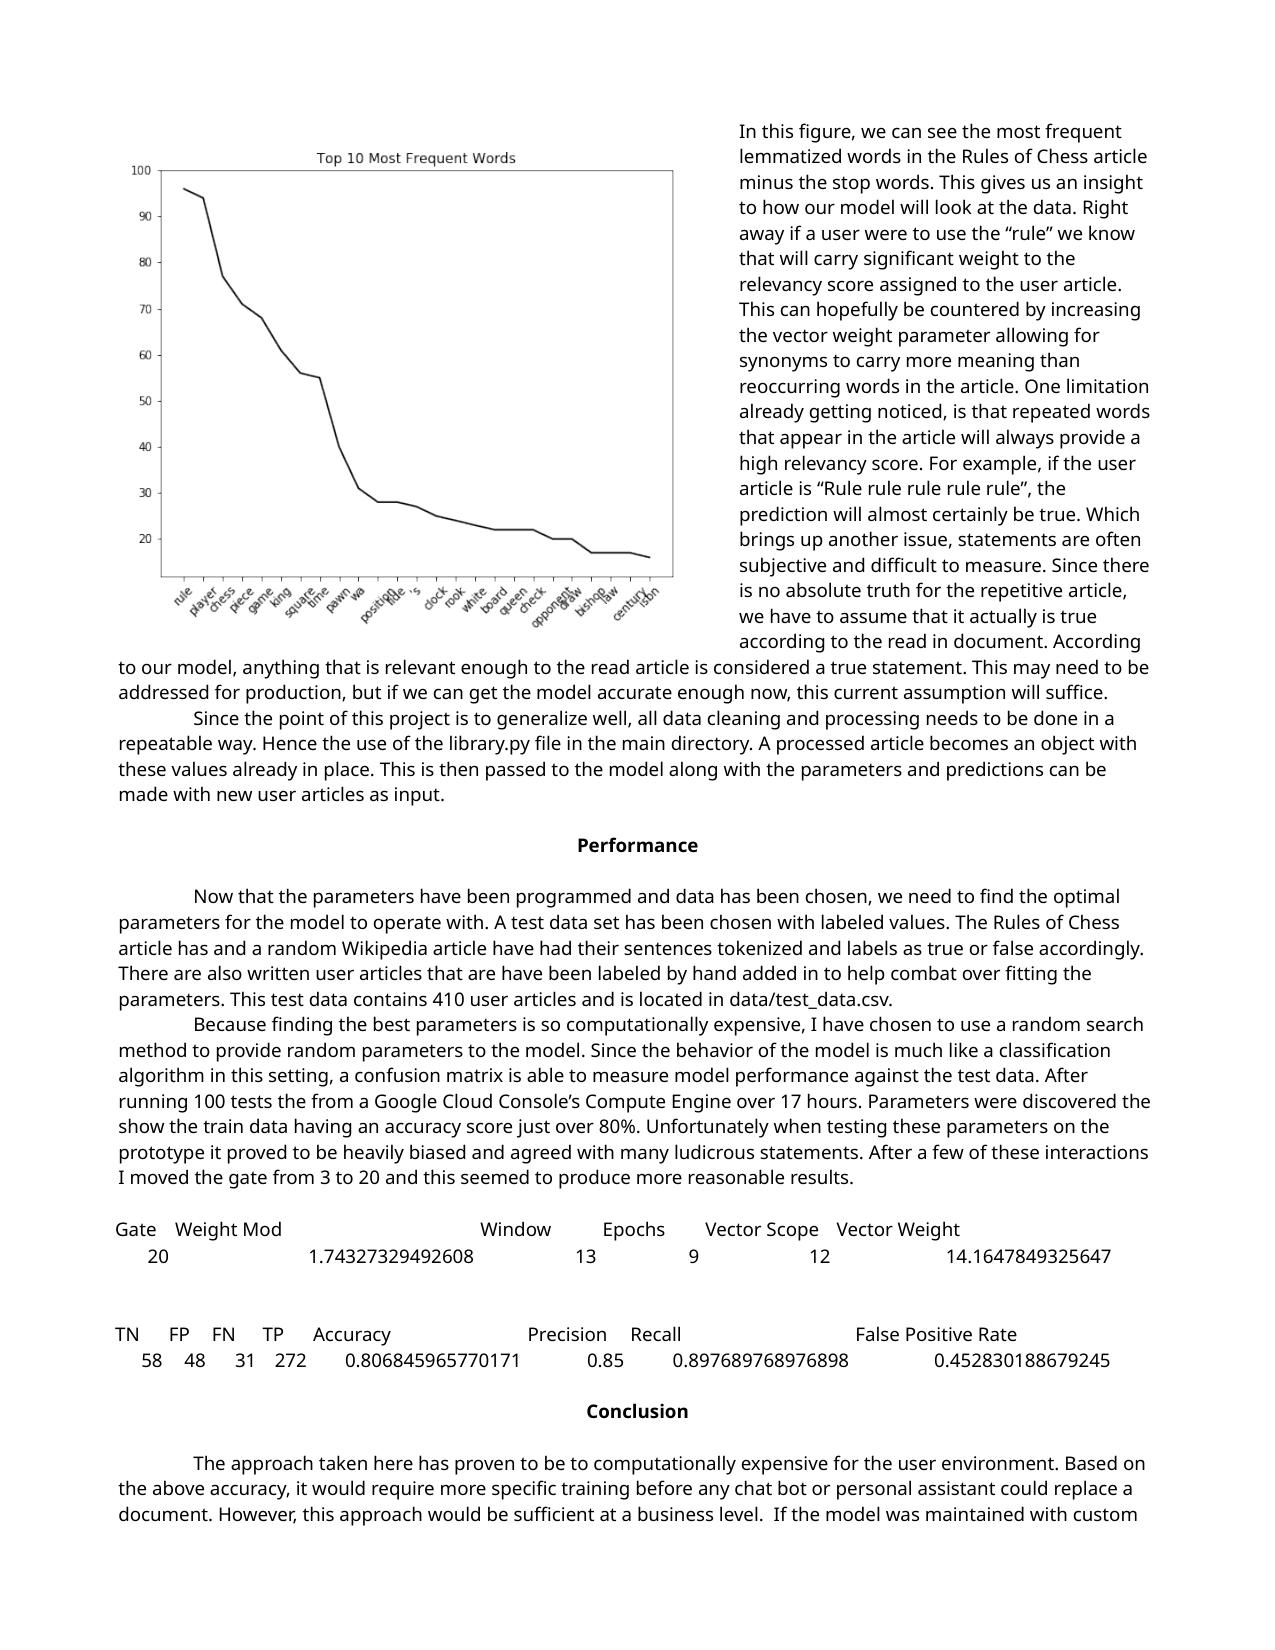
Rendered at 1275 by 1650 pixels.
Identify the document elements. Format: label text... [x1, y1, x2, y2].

picture [78, 106, 739, 643]
table_header Window [477, 1216, 599, 1242]
text In this figure, we can see the most frequent lemmatized words in the Rules of Chess article minus the stop words. This gives us an insight to how our model will look at the data. Right away if a user were to use the “rule” we know that will carry significant weight to the relevancy score assigned to the user article. This can hopefully be countered by increasing the vector weight parameter allowing for synonyms to carry more meaning than reoccurring words in the article. One limitation already getting noticed, is that repeated words that appear in the article will always provide a high relevancy score. For example, if the user article is “Rule rule rule rule rule”, the prediction will almost certainly be true. Which brings up another issue, statements are often subjective and difficult to measure. Since there is no absolute truth for the repetitive article, we have to assume that it actually is true according to the read in document. According to our model, anything that is relevant enough to the read article is considered a true statement. This may need to be addressed for production, but if we can get the model accurate enough now, this current assumption will suffice. [118, 118, 1157, 705]
table_cell 0.85 [524, 1347, 627, 1373]
table_header Accuracy [310, 1320, 524, 1347]
table_cell 1.74327329492608 [172, 1242, 477, 1269]
table_cell 272 [259, 1347, 310, 1373]
text Because finding the best parameters is so computationally expensive, I have chosen to use a random search method to provide random parameters to the model. Since the behavior of the model is much like a classification algorithm in this setting, a confusion matrix is able to measure model performance against the test data. After running 100 tests the from a Google Cloud Console’s Compute Engine over 17 hours. Parameters were discovered the show the train data having an accuracy score just over 80%. Unfortunately when testing these parameters on the prototype it proved to be heavily biased and agreed with many ludicrous statements. After a few of these interactions I moved the gate from 3 to 20 and this seemed to produce more reasonable results. [118, 1011, 1157, 1190]
table_header TP [259, 1320, 310, 1347]
table_header TN [112, 1320, 166, 1347]
table_header Vector Scope [702, 1216, 833, 1242]
table_cell 20 [112, 1242, 172, 1269]
table_header FP [166, 1320, 208, 1347]
table_cell 58 [112, 1347, 166, 1373]
table_header Precision [524, 1320, 627, 1347]
table_header Weight Mod [172, 1216, 477, 1242]
table_header Recall [627, 1320, 852, 1347]
table_cell 31 [209, 1347, 259, 1373]
table_header False Positive Rate [852, 1320, 1114, 1347]
text Now that the parameters have been programmed and data has been chosen, we need to find the optimal parameters for the model to operate with. A test data set has been chosen with labeled values. The Rules of Chess article has and a random Wikipedia article have had their sentences tokenized and labels as true or false accordingly. There are also written user articles that are have been labeled by hand added in to help combat over fitting the parameters. This test data contains 410 user articles and is located in data/test_data.csv. [118, 884, 1157, 1011]
table_cell 13 [477, 1242, 599, 1269]
text The approach taken here has proven to be to computationally expensive for the user environment. Based on the above accuracy, it would require more specific training before any chat bot or personal assistant could replace a document. However, this approach would be sufficient at a business level. If the model was maintained with custom [118, 1450, 1157, 1526]
table_header Vector Weight [833, 1216, 1114, 1242]
table_header FN [209, 1320, 259, 1347]
text Since the point of this project is to generalize well, all data cleaning and processing needs to be done in a repeatable way. Hence the use of the library.py file in the main directory. A processed article becomes an object with these values already in place. This is then passed to the model along with the parameters and predictions can be made with new user articles as input. [118, 705, 1157, 807]
table_cell 0.897689768976898 [627, 1347, 852, 1373]
table_cell 48 [166, 1347, 208, 1373]
text Performance [118, 833, 1157, 858]
table_cell 14.1647849325647 [833, 1242, 1114, 1269]
table_cell 0.806845965770171 [310, 1347, 524, 1373]
table_cell 9 [599, 1242, 702, 1269]
table_header Epochs [599, 1216, 702, 1242]
table_cell 12 [702, 1242, 833, 1269]
table_cell 0.452830188679245 [852, 1347, 1114, 1373]
text Conclusion [118, 1399, 1157, 1424]
table_header Gate [112, 1216, 172, 1242]
